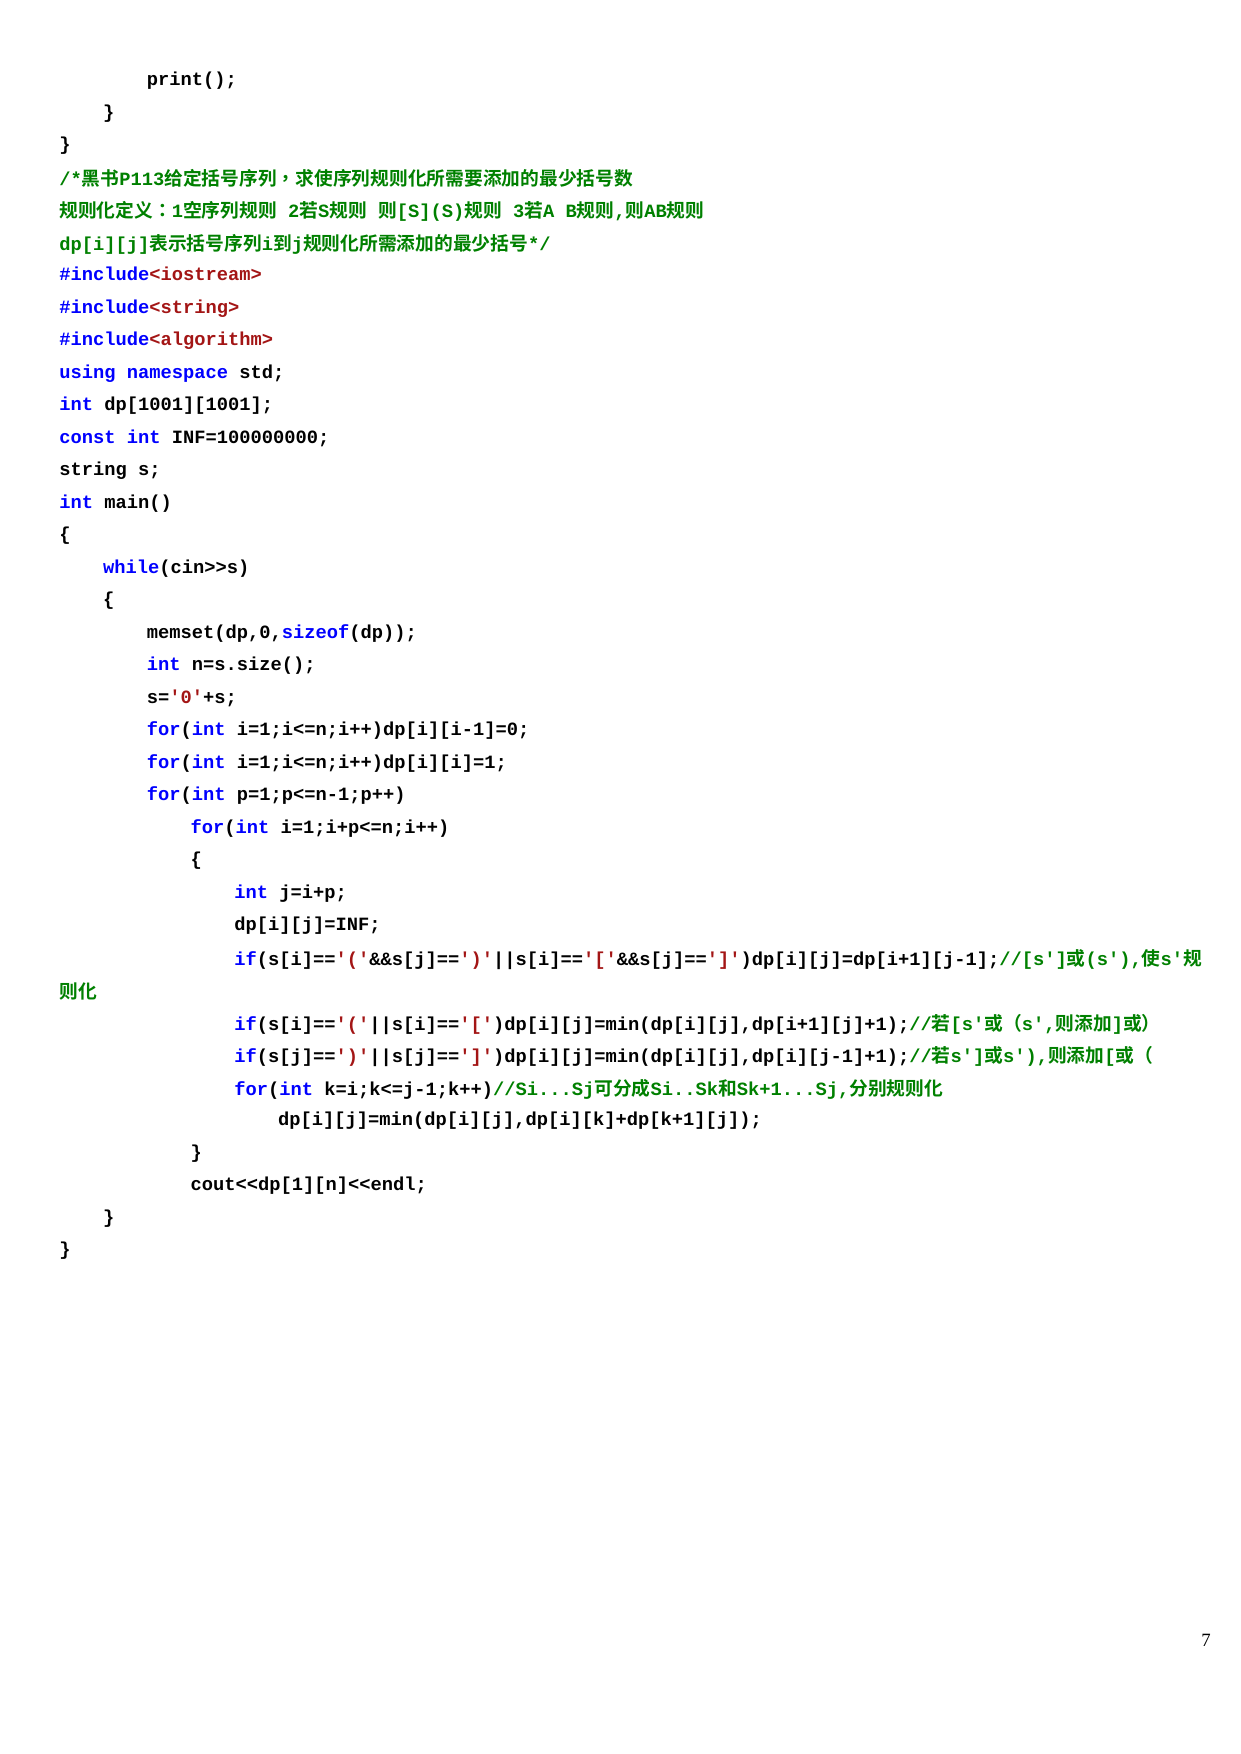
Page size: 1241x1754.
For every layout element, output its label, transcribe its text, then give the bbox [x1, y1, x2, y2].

text for(int i=1;i<=n;i++)dp[i][i]=1; [59, 747, 1211, 779]
text #include<string> [59, 292, 1211, 324]
text for(int i=1;i+p<=n;i++) [59, 812, 1211, 844]
text using namespace std; [59, 357, 1211, 389]
text dp[i][j]=INF; [59, 909, 1211, 942]
text int main() [59, 487, 1211, 519]
text 规则化定义：1空序列规则 2若S规则 则[S](S)规则 3若A B规则,则AB规则 [59, 194, 1211, 227]
text /*黑书P113给定括号序列，求使序列规则化所需要添加的最少括号数 [59, 162, 1211, 194]
text dp[i][j]=min(dp[i][j],dp[i][k]+dp[k+1][j]); [59, 1104, 1211, 1137]
text for(int k=i;k<=j-1;k++)//Si...Sj可分成Si..Sk和Sk+1...Sj,分别规则化 [59, 1072, 1211, 1104]
text cout<<dp[1][n]<<endl; [59, 1169, 1211, 1202]
text const int INF=100000000; [59, 422, 1211, 454]
text for(int i=1;i<=n;i++)dp[i][i-1]=0; [59, 714, 1211, 747]
text } [59, 129, 1211, 162]
text while(cin>>s) [59, 552, 1211, 584]
text memset(dp,0,sizeof(dp)); [59, 617, 1211, 649]
text if(s[i]=='('&&s[j]==')'||s[i]=='['&&s[j]==']')dp[i][j]=dp[i+1][j-1];//[s']或(s'),使s'规则化 [59, 942, 1211, 1007]
text } [59, 1202, 1211, 1234]
text } [59, 1137, 1211, 1169]
text print(); [59, 64, 1211, 97]
text { [59, 584, 1211, 617]
text int dp[1001][1001]; [59, 389, 1211, 422]
text dp[i][j]表示括号序列i到j规则化所需添加的最少括号*/ [59, 227, 1211, 259]
text } [59, 97, 1211, 129]
text for(int p=1;p<=n-1;p++) [59, 779, 1211, 812]
text if(s[j]==')'||s[j]==']')dp[i][j]=min(dp[i][j],dp[i][j-1]+1);//若s']或s'),则添加[或（ [59, 1039, 1211, 1072]
text { [59, 844, 1211, 877]
text #include<iostream> [59, 259, 1211, 292]
text } [59, 1234, 1211, 1267]
text { [59, 519, 1211, 552]
text #include<algorithm> [59, 324, 1211, 357]
text int n=s.size(); [59, 649, 1211, 682]
text if(s[i]=='('||s[i]=='[')dp[i][j]=min(dp[i][j],dp[i+1][j]+1);//若[s'或（s',则添加]或） [59, 1007, 1211, 1039]
text s='0'+s; [59, 682, 1211, 714]
text int j=i+p; [59, 877, 1211, 909]
text string s; [59, 454, 1211, 487]
